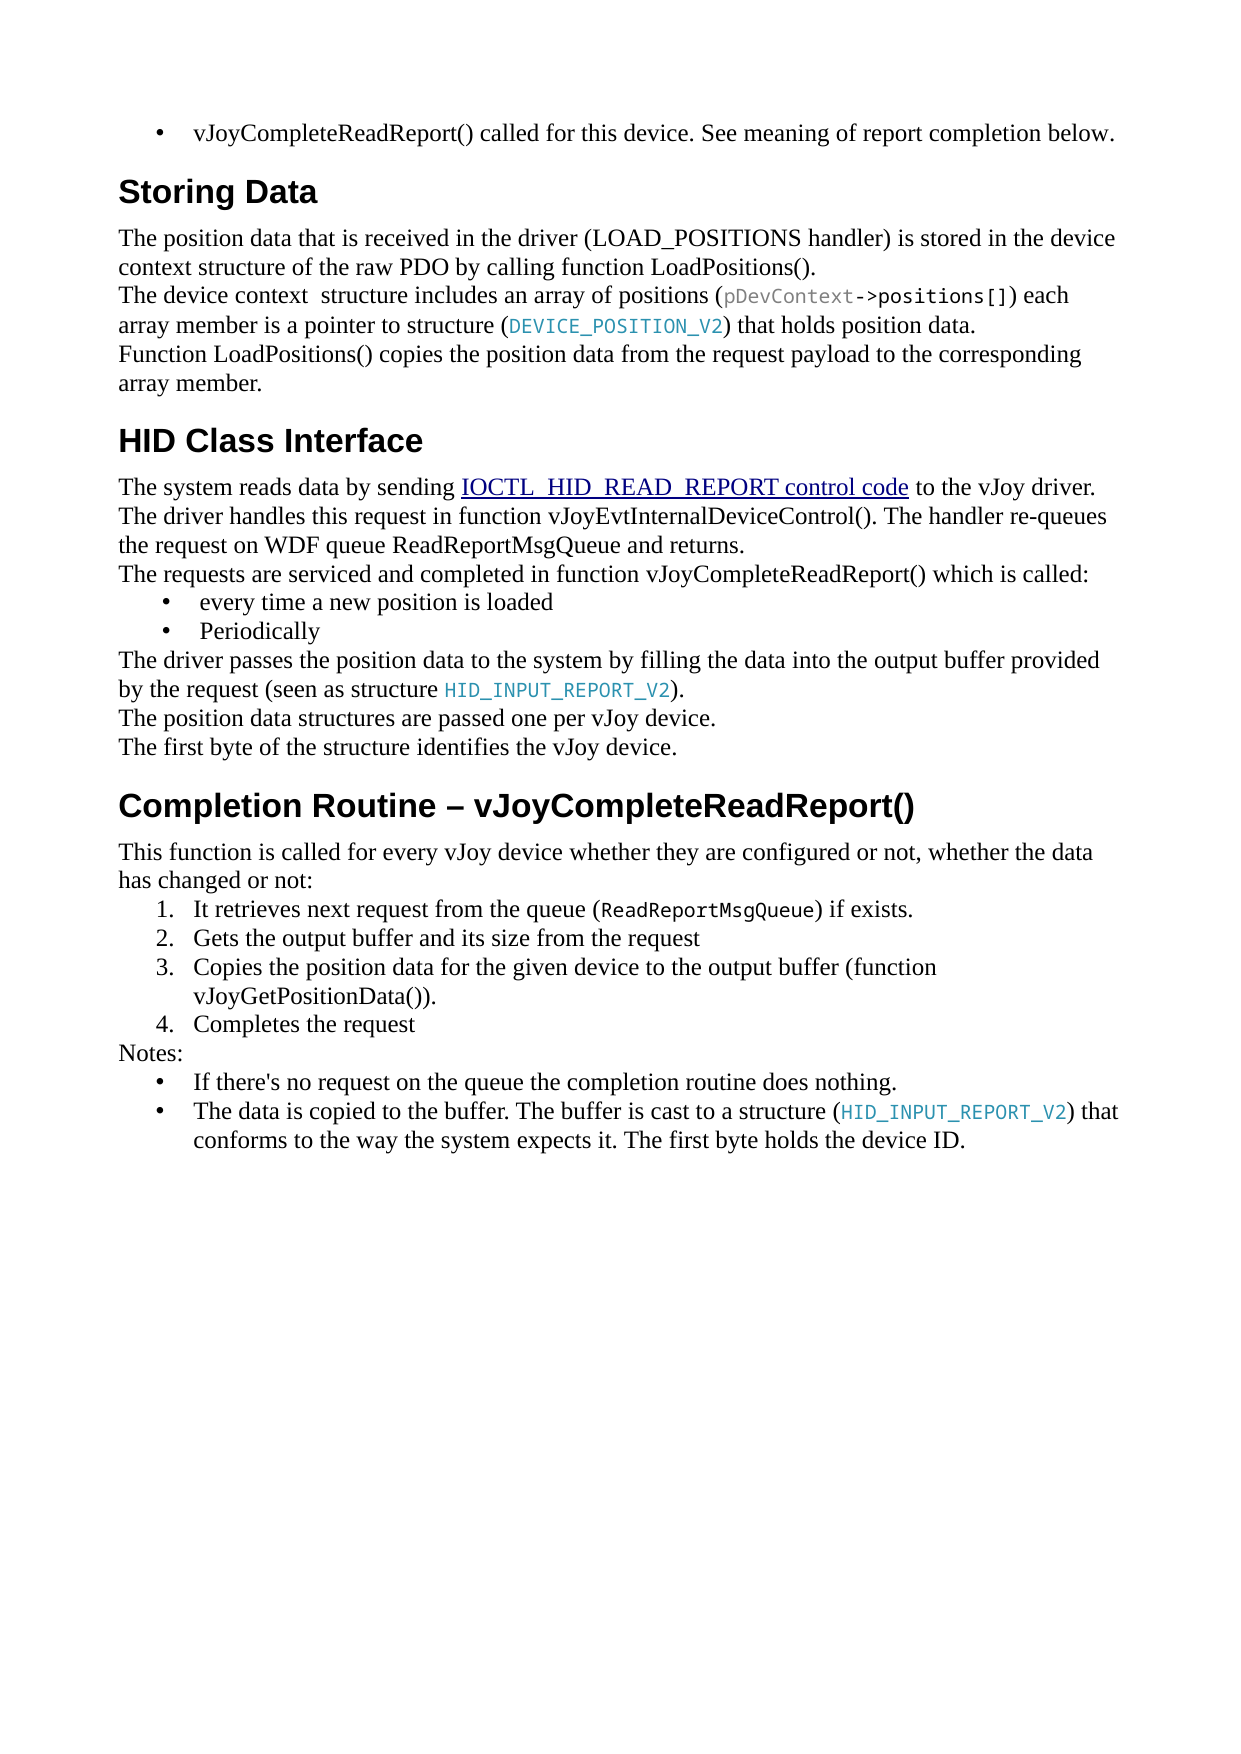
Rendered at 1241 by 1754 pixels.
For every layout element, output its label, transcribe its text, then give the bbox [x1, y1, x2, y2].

text The driver passes the position data to the system by filling the data into the output buffer provided by the request (seen as structure HID_INPUT_REPORT_V2). [118, 645, 1122, 703]
subtitle Storing Data [118, 172, 1122, 211]
text The position data that is received in the driver (LOAD_POSITIONS handler) is stored in the device context structure of the raw PDO by calling function LoadPositions(). [118, 223, 1122, 281]
text The device context structure includes an array of positions (pDevContext->positions[]) each array member is a pointer to structure (DEVICE_POSITION_V2) that holds position data. [118, 281, 1122, 339]
list Periodically [162, 616, 1122, 645]
text This function is called for every vJoy device whether they are configured or not, whether the data has changed or not: [118, 837, 1122, 894]
text Function LoadPositions() copies the position data from the request payload to the corresponding array member. [118, 339, 1122, 396]
text The driver handles this request in function vJoyEvtInternalDeviceControl(). The handler re-queues the request on WDF queue ReadReportMsgQueue and returns. [118, 501, 1122, 559]
text Notes: [118, 1038, 1122, 1067]
subtitle Completion Routine – vJoyCompleteReadReport() [118, 785, 1122, 824]
subtitle HID Class Interface [118, 421, 1122, 460]
list vJoyCompleteReadReport() called for this device. See meaning of report completion below. [156, 118, 1122, 147]
list Gets the output buffer and its size from the request [156, 923, 1122, 952]
list Copies the position data for the given device to the output buffer (function vJoyGetPositionData()). [156, 952, 1122, 1009]
list If there's no request on the queue the completion routine does nothing. [156, 1067, 1122, 1096]
list Completes the request [156, 1009, 1122, 1038]
text The requests are serviced and completed in function vJoyCompleteReadReport() which is called: [118, 559, 1122, 587]
text The position data structures are passed one per vJoy device. [118, 703, 1122, 732]
text The system reads data by sending IOCTL_HID_READ_REPORT control code to the vJoy driver. [118, 472, 1122, 501]
list It retrieves next request from the queue (ReadReportMsgQueue) if exists. [156, 894, 1122, 923]
list The data is copied to the buffer. The buffer is cast to a structure (HID_INPUT_REPORT_V2) that conforms to the way the system expects it. The first byte holds the device ID. [156, 1096, 1122, 1154]
text The first byte of the structure identifies the vJoy device. [118, 732, 1122, 760]
list every time a new position is loaded [162, 587, 1122, 616]
